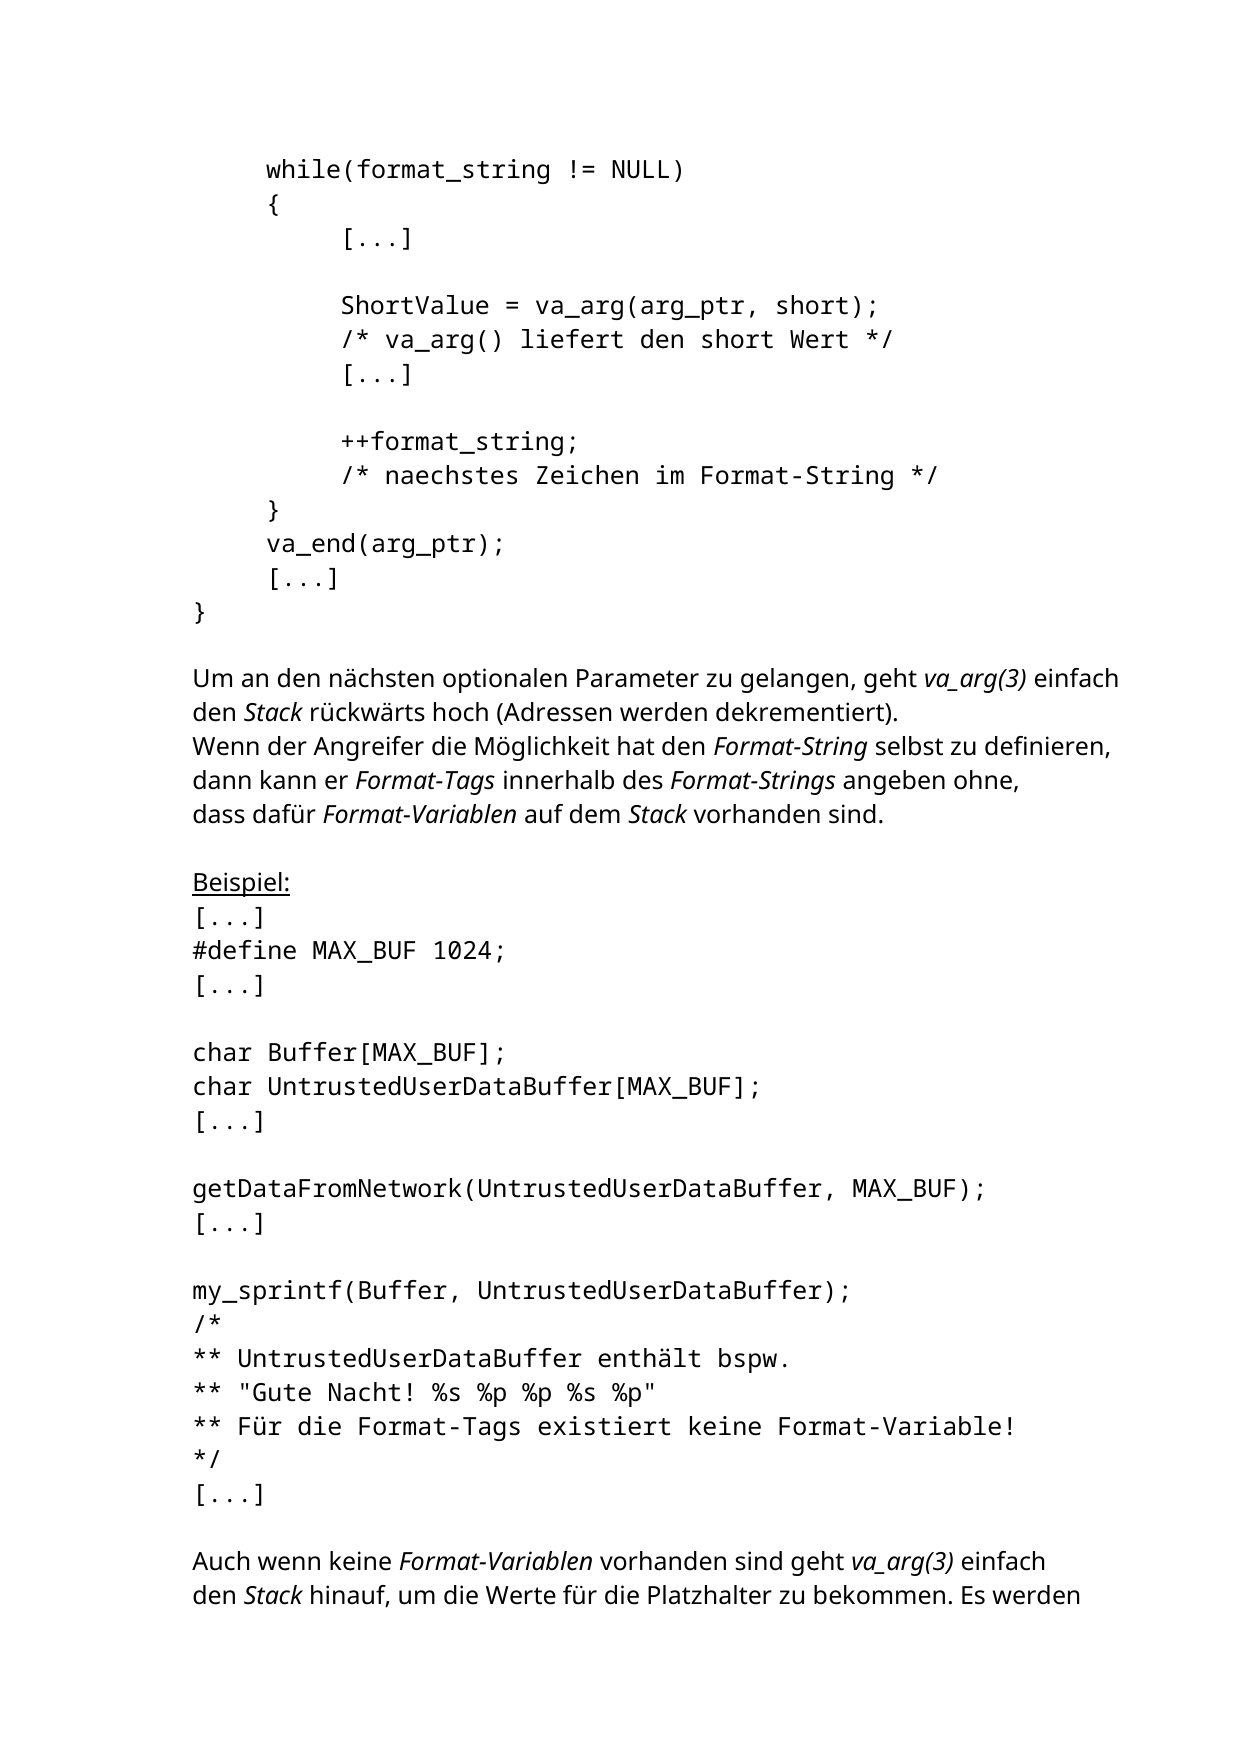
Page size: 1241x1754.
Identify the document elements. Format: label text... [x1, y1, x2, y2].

text [...] [118, 899, 1173, 933]
text dass dafür Format-Variablen auf dem Stack vorhanden sind. [118, 797, 1173, 831]
text { [118, 186, 1173, 220]
text #define MAX_BUF 1024; [118, 933, 1173, 967]
text [...] [118, 1103, 1173, 1137]
text Um an den nächsten optionalen Parameter zu gelangen, geht va_arg(3) einfach [118, 661, 1173, 695]
text den Stack rückwärts hoch (Adressen werden dekrementiert). [118, 695, 1173, 729]
text Wenn der Angreifer die Möglichkeit hat den Format-String selbst zu definieren, [118, 729, 1173, 763]
text /* va_arg() liefert den short Wert */ [118, 322, 1173, 356]
text } [118, 593, 1173, 627]
text */ [118, 1442, 1173, 1476]
text my_sprintf(Buffer, UntrustedUserDataBuffer); [118, 1273, 1173, 1307]
text den Stack hinauf, um die Werte für die Platzhalter zu bekommen. Es werden [118, 1578, 1173, 1612]
text [...] [118, 1476, 1173, 1510]
text } [118, 492, 1173, 526]
text dann kann er Format-Tags innerhalb des Format-Strings angeben ohne, [118, 763, 1173, 797]
text [...] [118, 356, 1173, 390]
text va_end(arg_ptr); [118, 526, 1173, 559]
text ** "Gute Nacht! %s %p %p %s %p" [118, 1374, 1173, 1408]
text ++format_string; [118, 424, 1173, 458]
text /* [118, 1307, 1173, 1341]
text while(format_string != NULL) [118, 152, 1173, 186]
text /* naechstes Zeichen im Format-String */ [118, 458, 1173, 492]
text Auch wenn keine Format-Variablen vorhanden sind geht va_arg(3) einfach [118, 1544, 1173, 1578]
text [...] [118, 1205, 1173, 1239]
text ** UntrustedUserDataBuffer enthält bspw. [118, 1341, 1173, 1374]
text [...] [118, 220, 1173, 254]
text [...] [118, 559, 1173, 593]
text char Buffer[MAX_BUF]; [118, 1035, 1173, 1069]
text char UntrustedUserDataBuffer[MAX_BUF]; [118, 1069, 1173, 1103]
text Beispiel: [118, 865, 1173, 899]
text ** Für die Format-Tags existiert keine Format-Variable! [118, 1408, 1173, 1442]
text ShortValue = va_arg(arg_ptr, short); [118, 288, 1173, 322]
text [...] [118, 967, 1173, 1001]
text getDataFromNetwork(UntrustedUserDataBuffer, MAX_BUF); [118, 1171, 1173, 1205]
